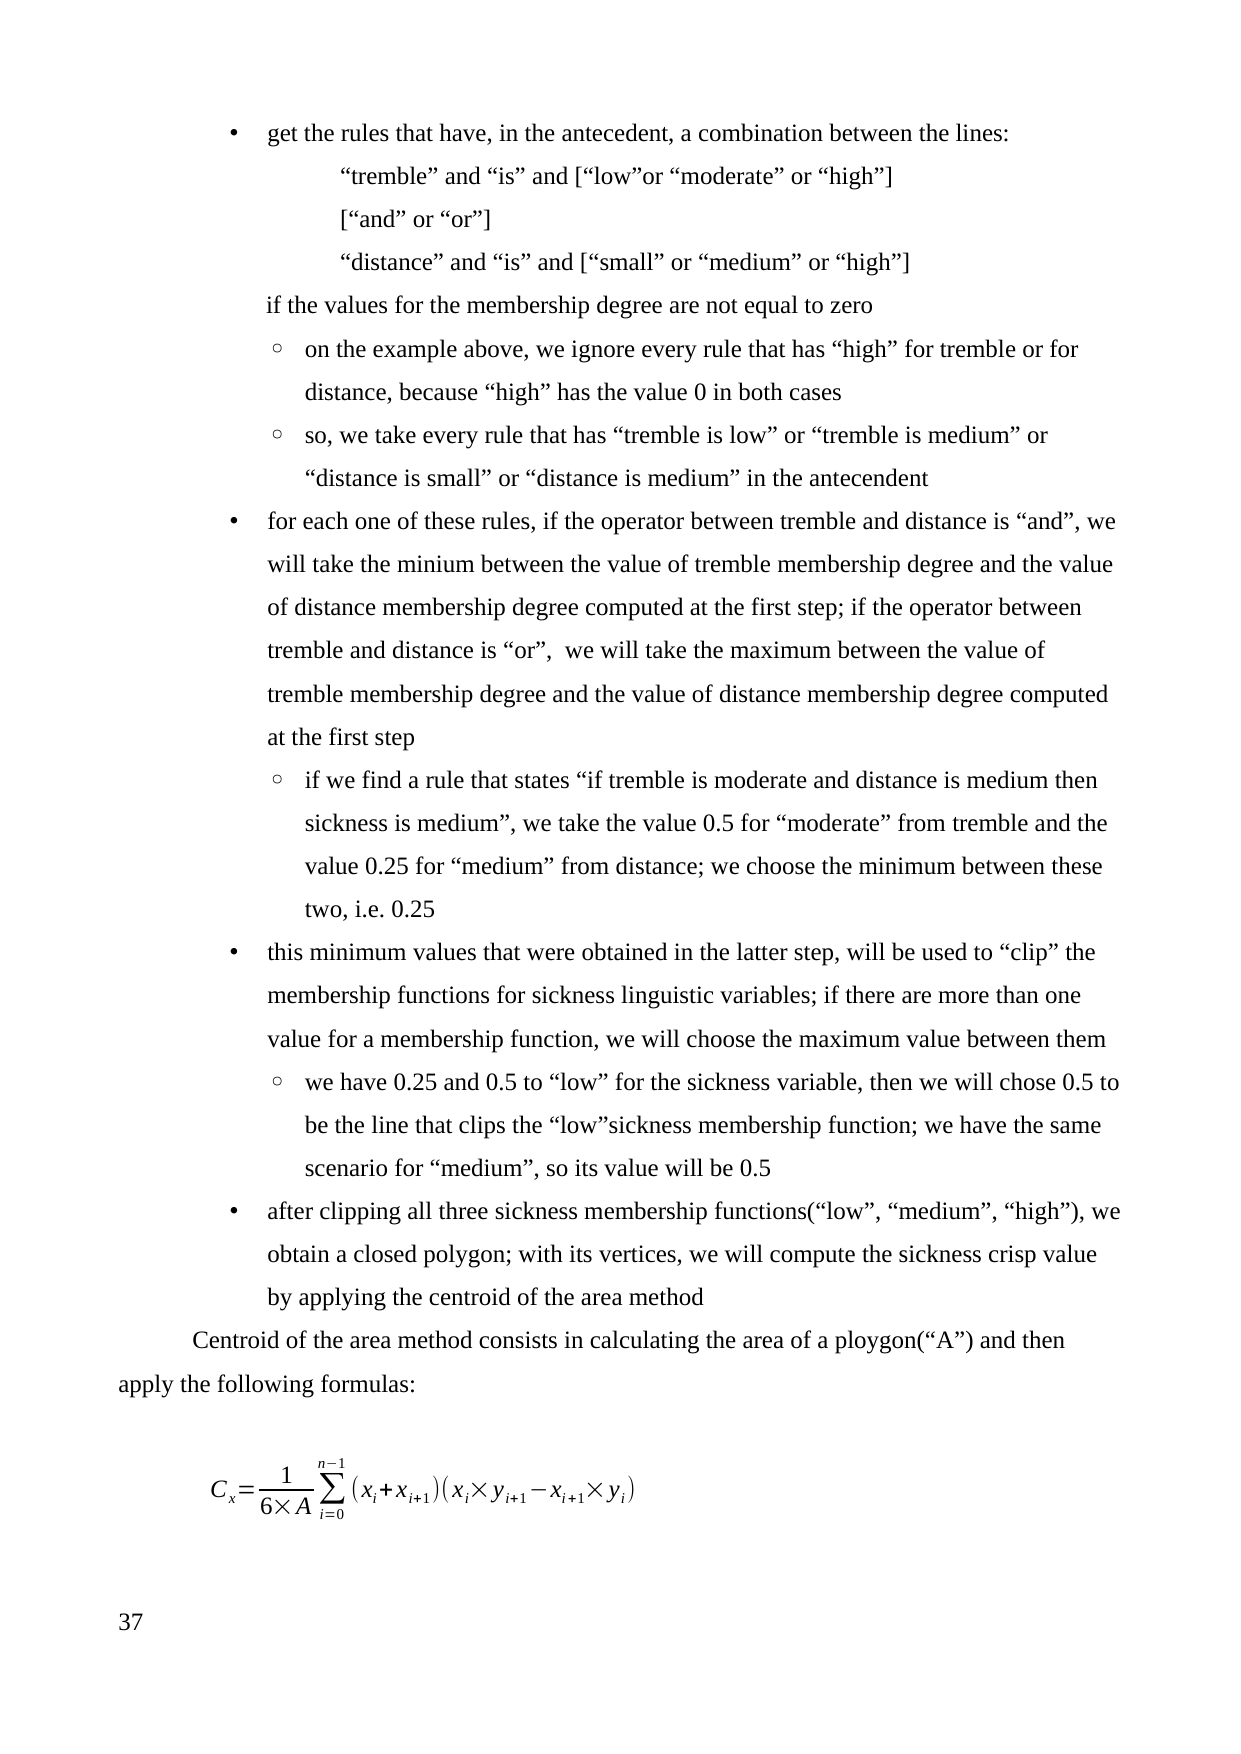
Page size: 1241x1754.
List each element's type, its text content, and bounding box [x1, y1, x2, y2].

text [“and” or “or”] [118, 204, 1122, 233]
list so, we take every rule that has “tremble is low” or “tremble is medium” or “distance is small” or “distance is medium” in the antecendent [267, 420, 1122, 492]
list for each one of these rules, if the operator between tremble and distance is “and”, we will take the minium between the value of tremble membership degree and the value of distance membership degree computed at the first step; if the operator between tremble and distance is “or”, we will take the maximum between the value of tremble membership degree and the value of distance membership degree computed at the first step [229, 506, 1122, 751]
text “tremble” and “is” and [“low”or “moderate” or “high”] [118, 161, 1122, 190]
text “distance” and “is” and [“small” or “medium” or “high”] [118, 247, 1122, 276]
list we have 0.25 and 0.5 to “low” for the sickness variable, then we will chose 0.5 to be the line that clips the “low”sickness membership function; we have the same scenario for “medium”, so its value will be 0.5 [267, 1067, 1122, 1182]
text Centroid of the area method consists in calculating the area of a ploygon(“A”) and then apply the following formulas: [118, 1326, 1122, 1397]
list on the example above, we ignore every rule that has “high” for tremble or for distance, because “high” has the value 0 in both cases [267, 334, 1122, 406]
text if the values for the membership degree are not equal to zero [118, 291, 1122, 319]
list get the rules that have, in the antecedent, a combination between the lines: [229, 118, 1122, 147]
list if we find a rule that states “if tremble is moderate and distance is medium then sickness is medium”, we take the value 0.5 for “moderate” from tremble and the value 0.25 for “medium” from distance; we choose the minimum between these two, i.e. 0.25 [267, 765, 1122, 923]
list this minimum values that were obtained in the latter step, will be used to “clip” the membership functions for sickness linguistic variables; if there are more than one value for a membership function, we will choose the maximum value between them [229, 937, 1122, 1052]
list after clipping all three sickness membership functions(“low”, “medium”, “high”), we obtain a closed polygon; with its vertices, we will compute the sickness crisp value by applying the centroid of the area method [229, 1196, 1122, 1311]
